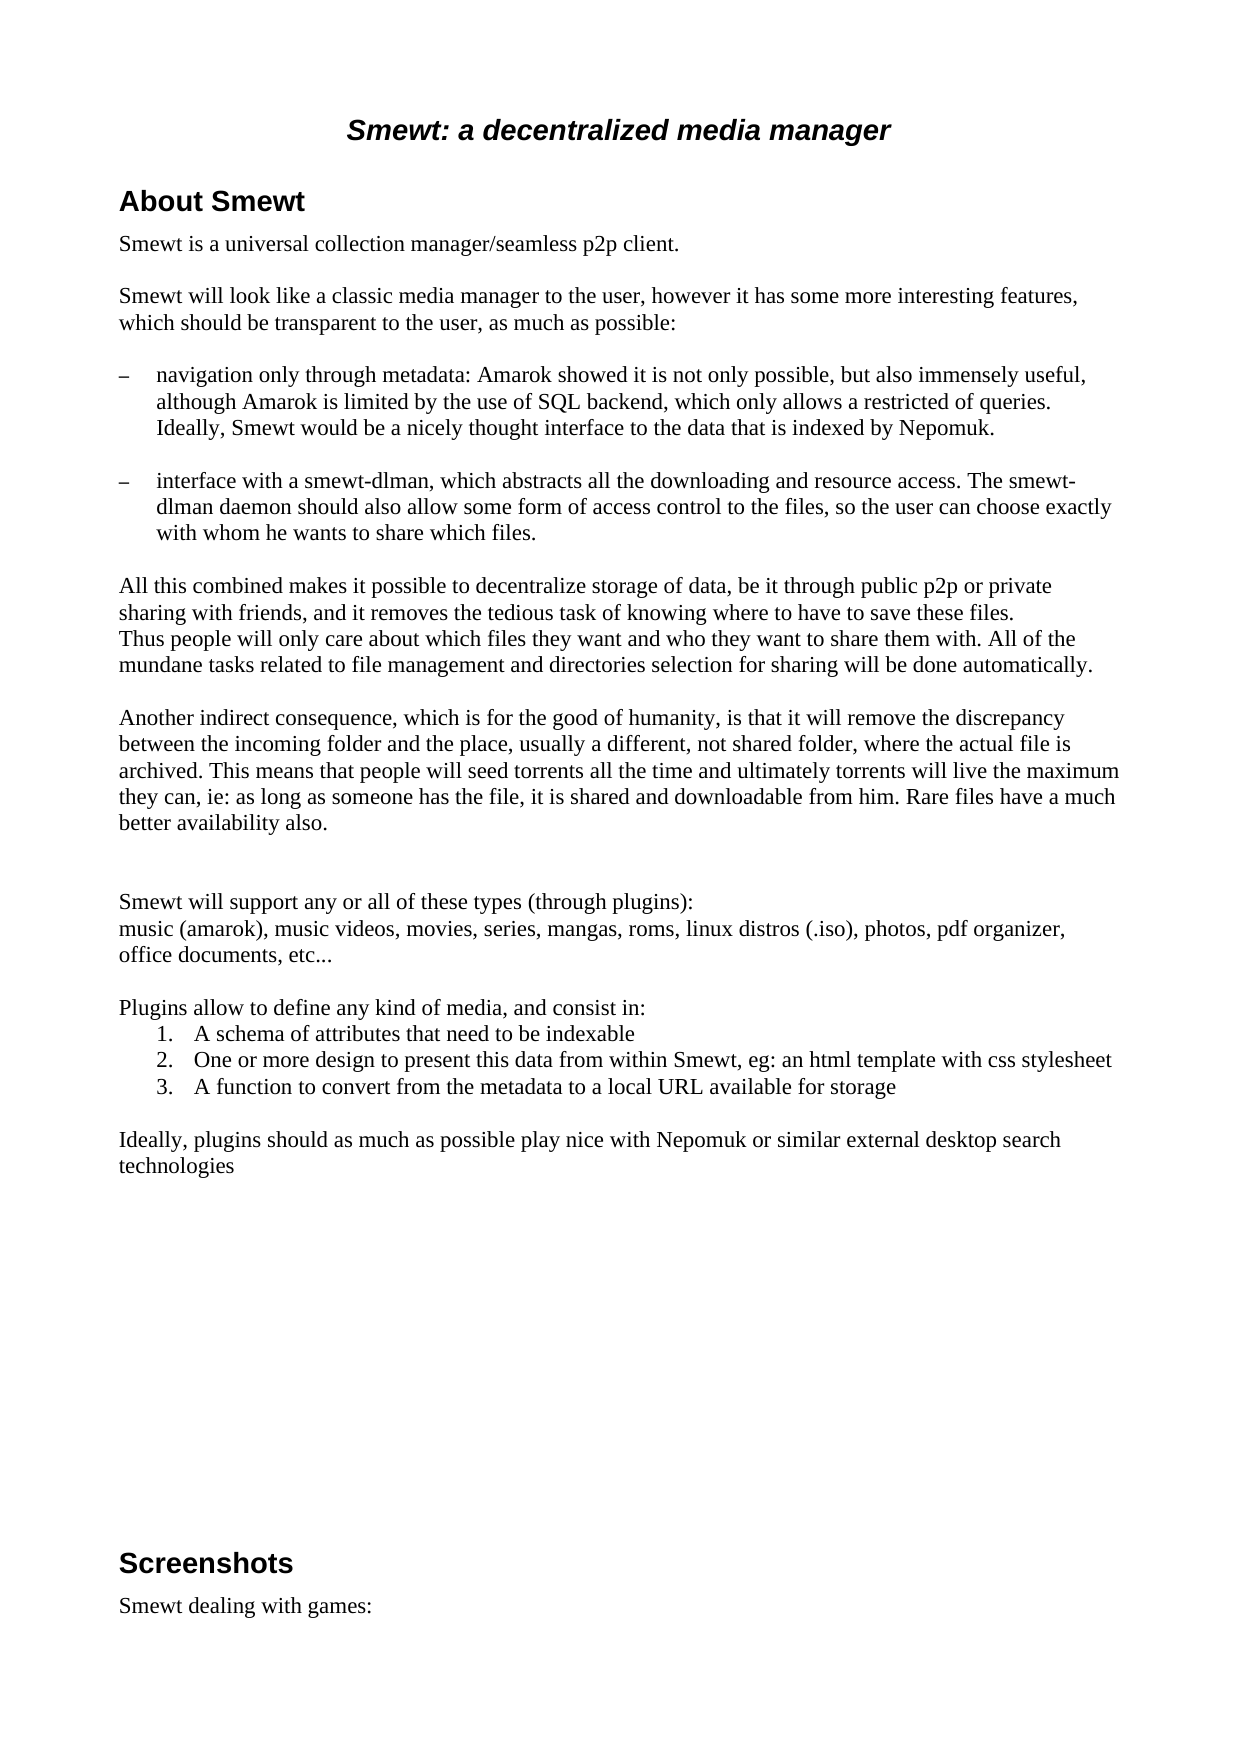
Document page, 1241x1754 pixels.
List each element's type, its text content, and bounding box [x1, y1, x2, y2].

text Smewt dealing with games: [119, 1592, 1121, 1618]
text Smewt will look like a classic media manager to the user, however it has some more interesting features, which should be transparent to the user, as much as possible: [119, 282, 1121, 335]
subtitle Smewt: a decentralized media manager [119, 112, 1121, 146]
list interface with a smewt-dlman, which abstracts all the downloading and resource access. The smewt-dlman daemon should also allow some form of access control to the files, so the user can choose exactly with whom he wants to share which files. [119, 467, 1121, 546]
list A function to convert from the metadata to a local URL available for storage [156, 1073, 1121, 1099]
text Smewt is a universal collection manager/seamless p2p client. [119, 229, 1121, 256]
text music (amarok), music videos, movies, series, mangas, roms, linux distros (.iso), photos, pdf organizer, office documents, etc... [119, 915, 1121, 967]
list A schema of attributes that need to be indexable [156, 1020, 1121, 1047]
subtitle About Smewt [119, 183, 1121, 217]
text Thus people will only care about which files they want and who they want to share them with. All of the [119, 625, 1121, 651]
list One or more design to present this data from within Smewt, eg: an html template with css stylesheet [156, 1047, 1121, 1073]
text All this combined makes it possible to decentralize storage of data, be it through public p2p or private sharing with friends, and it removes the tedious task of knowing where to have to save these files. [119, 572, 1121, 625]
list navigation only through metadata: Amarok showed it is not only possible, but also immensely useful, although Amarok is limited by the use of SQL backend, which only allows a restricted of queries. Ideally, Smewt would be a nicely thought interface to the data that is indexed by Nepomuk. [119, 361, 1121, 440]
text Ideally, plugins should as much as possible play nice with Nepomuk or similar external desktop search technologies [119, 1126, 1121, 1178]
text mundane tasks related to file management and directories selection for sharing will be done automatically. [119, 651, 1121, 678]
text Another indirect consequence, which is for the good of humanity, is that it will remove the discrepancy between the incoming folder and the place, usually a different, not shared folder, where the actual file is archived. This means that people will seed torrents all the time and ultimately torrents will live the maximum they can, ie: as long as someone has the file, it is shared and downloadable from him. Rare files have a much better availability also. [119, 704, 1121, 836]
subtitle Screenshots [119, 1546, 1121, 1579]
text Plugins allow to define any kind of media, and consist in: [119, 994, 1121, 1020]
text Smewt will support any or all of these types (through plugins): [119, 888, 1121, 915]
